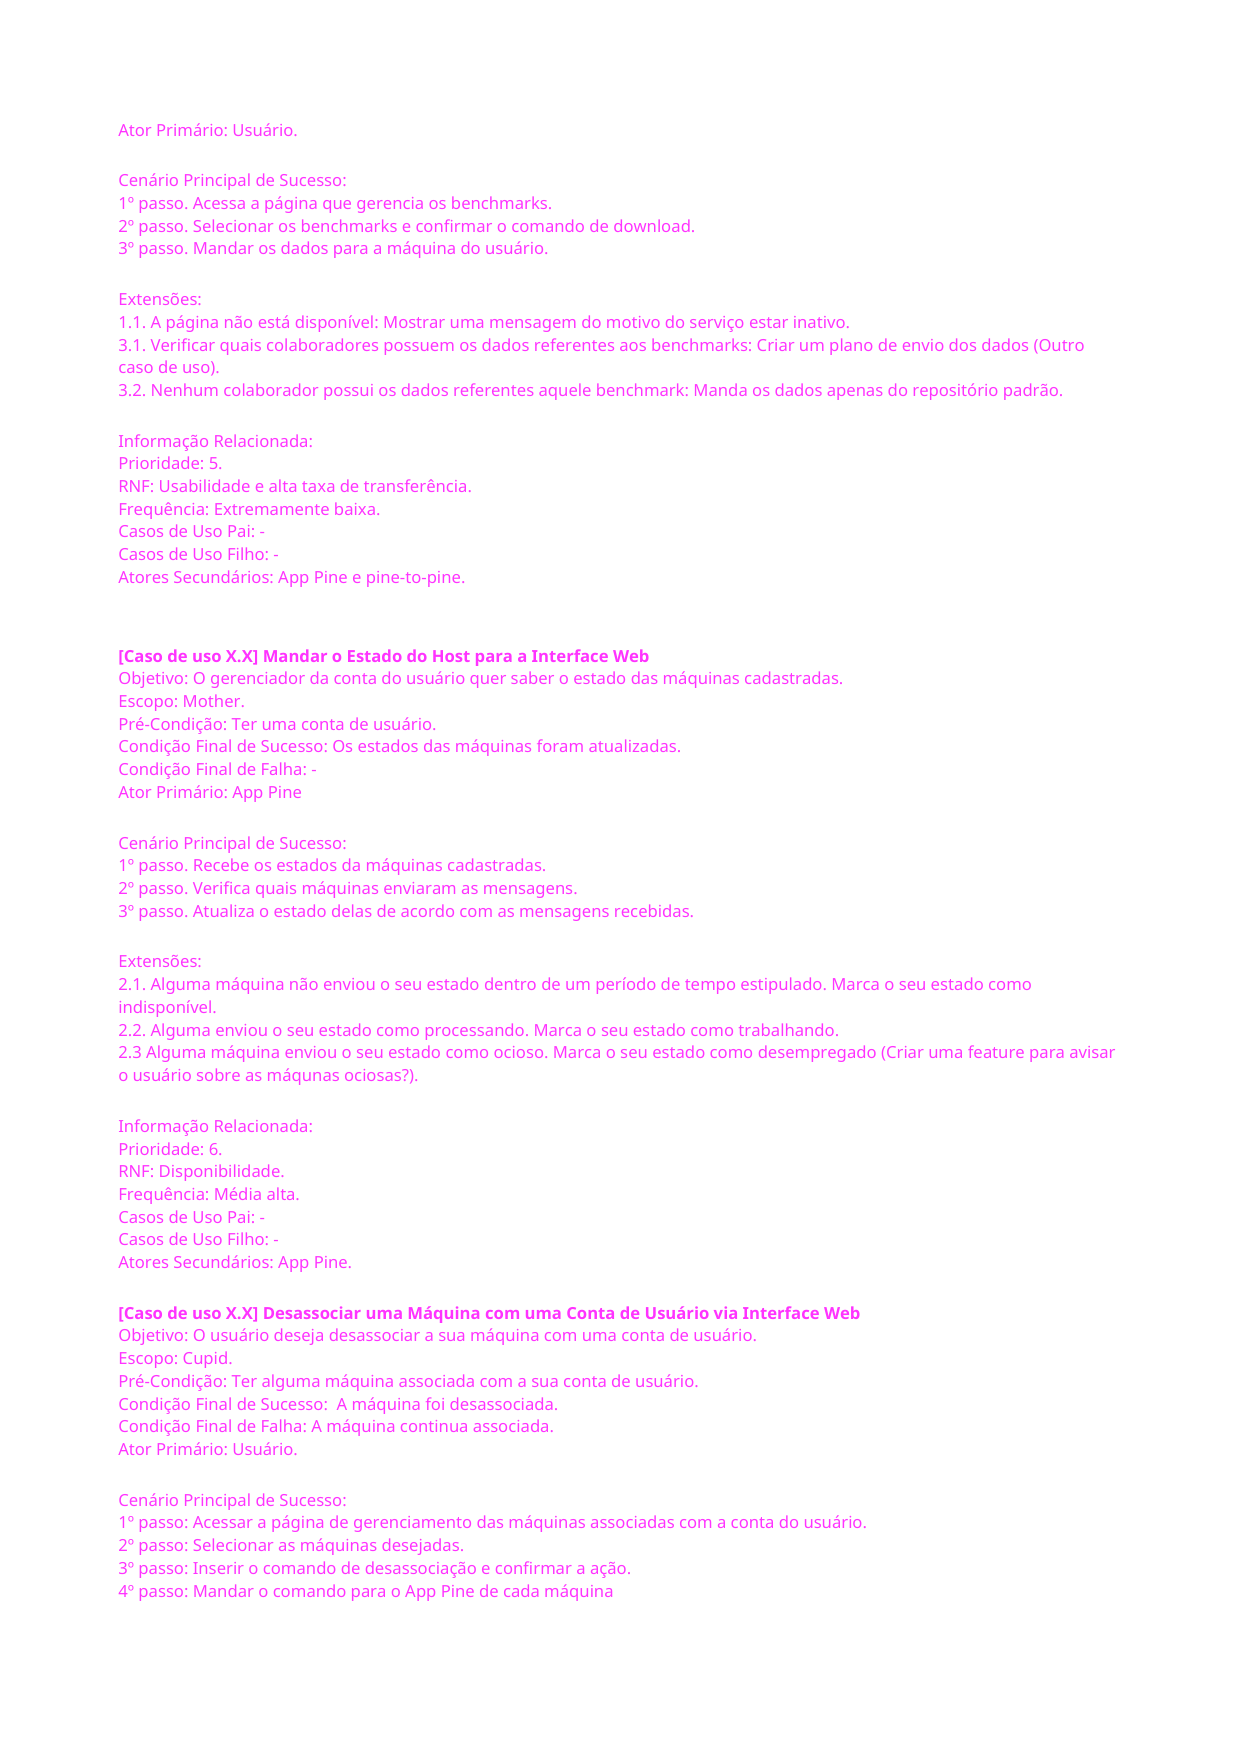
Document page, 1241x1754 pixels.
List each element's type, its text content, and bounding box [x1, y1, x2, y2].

text 4º passo: Mandar o comando para o App Pine de cada máquina [118, 1579, 1122, 1602]
text Casos de Uso Filho: - [118, 543, 1122, 566]
text 3º passo. Atualiza o estado delas de acordo com as mensagens recebidas. [118, 899, 1122, 922]
text Extensões: [118, 950, 1122, 973]
text Frequência: Extremamente baixa. [118, 497, 1122, 520]
text Casos de Uso Pai: - [118, 1205, 1122, 1228]
text [Caso de uso X.X] Desassociar uma Máquina com uma Conta de Usuário via Interface Web [118, 1301, 1122, 1324]
text Extensões: [118, 288, 1122, 310]
text Prioridade: 5. [118, 452, 1122, 475]
text Atores Secundários: App Pine e pine-to-pine. [118, 566, 1122, 588]
text Condição Final de Falha: - [118, 758, 1122, 781]
text 3º passo: Inserir o comando de desassociação e confirmar a ação. [118, 1556, 1122, 1579]
text 2.3 Alguma máquina enviou o seu estado como ocioso. Marca o seu estado como desempregado (Criar uma feature para avisar o usuário sobre as máqunas ociosas?). [118, 1041, 1122, 1086]
text 2º passo. Verifica quais máquinas enviaram as mensagens. [118, 877, 1122, 899]
text Informação Relacionada: [118, 429, 1122, 452]
text Pré-Condição: Ter alguma máquina associada com a sua conta de usuário. [118, 1369, 1122, 1392]
text 2.1. Alguma máquina não enviou o seu estado dentro de um período de tempo estipulado. Marca o seu estado como indisponível. [118, 973, 1122, 1018]
text Ator Primário: App Pine [118, 781, 1122, 803]
text Pré-Condição: Ter uma conta de usuário. [118, 712, 1122, 735]
text Ator Primário: Usuário. [118, 118, 1122, 141]
text [Caso de uso X.X] Mandar o Estado do Host para a Interface Web [118, 644, 1122, 667]
text Casos de Uso Filho: - [118, 1228, 1122, 1251]
text Objetivo: O usuário deseja desassociar a sua máquina com uma conta de usuário. [118, 1324, 1122, 1347]
text Ator Primário: Usuário. [118, 1438, 1122, 1460]
text Objetivo: O gerenciador da conta do usuário quer saber o estado das máquinas cadastradas. [118, 667, 1122, 690]
text Escopo: Mother. [118, 690, 1122, 712]
text Atores Secundários: App Pine. [118, 1251, 1122, 1273]
text 1.1. A página não está disponível: Mostrar uma mensagem do motivo do serviço estar inativo. [118, 310, 1122, 333]
text 2.2. Alguma enviou o seu estado como processando. Marca o seu estado como trabalhando. [118, 1018, 1122, 1041]
text Condição Final de Sucesso: Os estados das máquinas foram atualizadas. [118, 735, 1122, 758]
text Prioridade: 6. [118, 1137, 1122, 1160]
text 1º passo. Acessa a página que gerencia os benchmarks. [118, 192, 1122, 214]
text 3.2. Nenhum colaborador possui os dados referentes aquele benchmark: Manda os dados apenas do repositório padrão. [118, 378, 1122, 401]
text Cenário Principal de Sucesso: [118, 831, 1122, 854]
text RNF: Usabilidade e alta taxa de transferência. [118, 475, 1122, 497]
text 1º passo: Acessar a página de gerenciamento das máquinas associadas com a conta do usuário. [118, 1511, 1122, 1534]
text 3.1. Verificar quais colaboradores possuem os dados referentes aos benchmarks: Criar um plano de envio dos dados (Outro caso de uso). [118, 333, 1122, 378]
text 2º passo. Selecionar os benchmarks e confirmar o comando de download. [118, 214, 1122, 237]
text Casos de Uso Pai: - [118, 520, 1122, 543]
text Escopo: Cupid. [118, 1347, 1122, 1369]
text 1º passo. Recebe os estados da máquinas cadastradas. [118, 854, 1122, 877]
text RNF: Disponibilidade. [118, 1160, 1122, 1182]
text Frequência: Média alta. [118, 1182, 1122, 1205]
text Cenário Principal de Sucesso: [118, 169, 1122, 192]
text Informação Relacionada: [118, 1114, 1122, 1137]
text Condição Final de Sucesso: A máquina foi desassociada. [118, 1392, 1122, 1415]
text 3º passo. Mandar os dados para a máquina do usuário. [118, 237, 1122, 260]
text 2º passo: Selecionar as máquinas desejadas. [118, 1534, 1122, 1556]
text Condição Final de Falha: A máquina continua associada. [118, 1415, 1122, 1438]
text Cenário Principal de Sucesso: [118, 1488, 1122, 1511]
